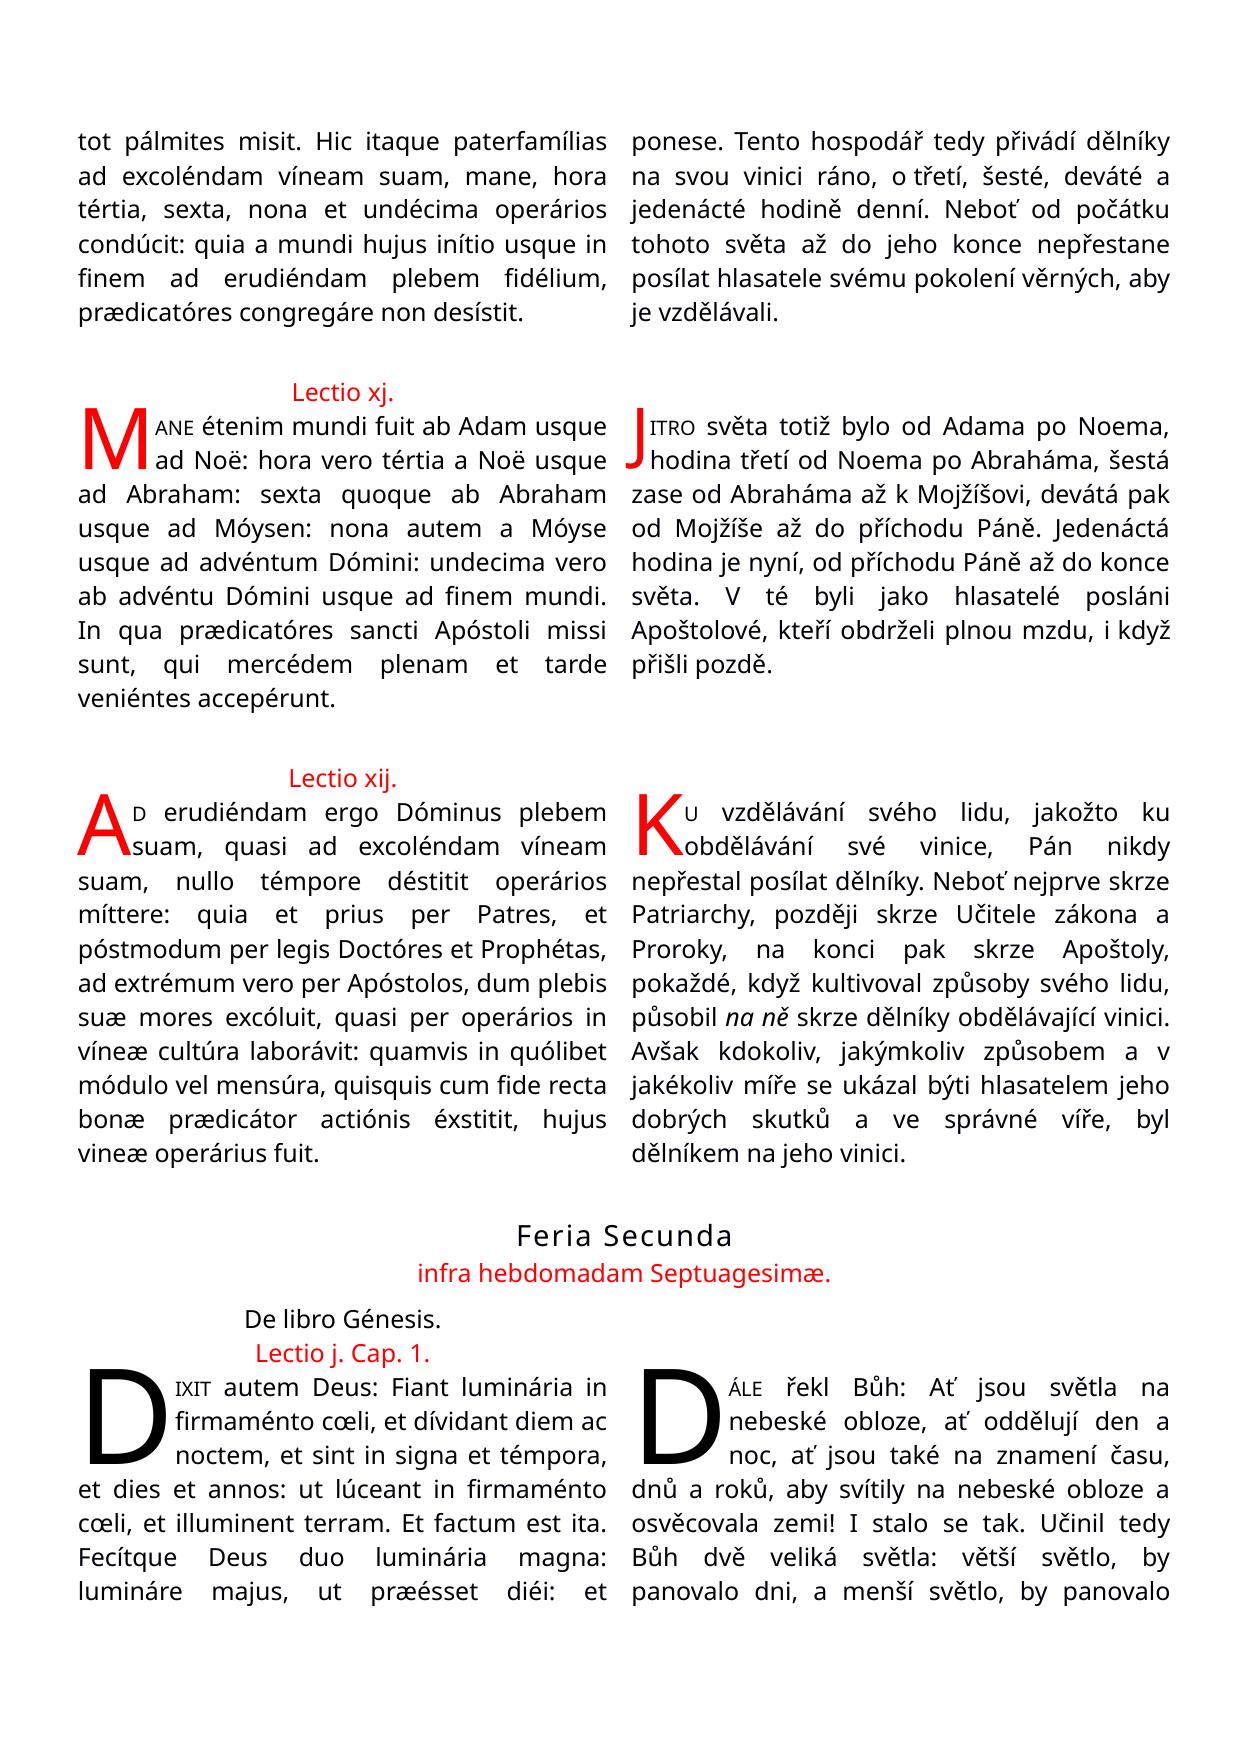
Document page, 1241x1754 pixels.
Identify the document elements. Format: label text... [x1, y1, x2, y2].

table_cell Ku vzdělávání svého lidu, jakožto ku obdělávání své vinice, Pán nikdy nepřestal posílat dělníky. Neboť nejprve skrze Patriarchy, později skrze Učitele zákona a Proroky, na konci pak skrze Apoštoly, pokaždé, když kultivoval způsoby svého lidu, působil na ně skrze dělníky obdělávající vinici. Avšak kdokoliv, jakýmkoliv způsobem a v jakékoliv míře se ukázal býti hlasatelem jeho dobrých skutků a ve správné víře, byl dělníkem na jeho vinici. [619, 755, 1182, 1210]
table_cell Lectio xj. Mane étenim mundi fuit ab Adam usque ad Noë: hora vero tértia a Noë usque ad Abraham: sexta quoque ab Abraham usque ad Móysen: nona autem a Móyse usque ad advéntum Dómini: undecima vero ab advéntu Dómini usque ad finem mundi. In qua prædicatóres sancti Apóstoli missi sunt, qui mercédem plenam et tarde veniéntes accepérunt. [66, 369, 619, 755]
table_cell Feria Secunda infra hebdomadam Septuagesimæ. [66, 1210, 1182, 1295]
table_cell Lectio xij. Ad erudiéndam ergo Dóminus plebem suam, quasi ad excoléndam víneam suam, nullo témpore déstitit operários míttere: quia et prius per Patres, et póstmodum per legis Doctóres et Prophétas, ad extrémum vero per Apóstolos, dum plebis suæ mores excóluit, quasi per operários in víneæ cultúra laborávit: quamvis in quólibet módulo vel mensúra, quisquis cum fide recta bonæ prædicátor actiónis éxstitit, hujus vineæ operárius fuit. [66, 755, 619, 1210]
table_cell De libro Génesis. Lectio j. Cap. 1. Dixit autem Deus: Fiant luminária in firmaménto cœli, et dívidant diem ac noctem, et sint in signa et témpora, et dies et annos: ut lúceant in firmaménto cœli, et illuminent terram. Et factum est ita. Fecítque Deus duo luminária magna: lumináre majus, ut præésset diéi: et lumináre minus, ut præésset nocti: et stellas. [66, 1295, 619, 1614]
table_cell tot pálmites misit. Hic itaque paterfamílias ad excoléndam víneam suam, mane, hora tértia, sexta, nona et undécima operários condúcit: quia a mundi hujus inítio usque in finem ad erudiéndam plebem fidélium, prædicatóres congregáre non desístit. [66, 118, 619, 368]
table_cell Jitro světa totiž bylo od Adama po Noema, hodina třetí od Noema po Abraháma, šestá zase od Abraháma až k Mojžíšovi, devátá pak od Mojžíše až do příchodu Páně. Jedenáctá hodina je nyní, od příchodu Páně až do konce světa. V té byli jako hlasatelé posláni Apoštolové, kteří obdrželi plnou mzdu, i když přišli pozdě. [619, 369, 1182, 755]
table_cell ponese. Tento hospodář tedy přivádí dělníky na svou vinici ráno, o třetí, šesté, deváté a jedenácté hodině denní. Neboť od počátku tohoto světa až do jeho konce nepřestane posílat hlasatele svému pokolení věrných, aby je vzdělávali. [619, 118, 1182, 368]
table_cell Dále řekl Bůh: Ať jsou světla na nebeské obloze, ať oddělují den a noc, ať jsou také na znamení času, dnů a roků, aby svítily na nebeské obloze a osvěcovala zemi! I stalo se tak. Učinil tedy Bůh dvě veliká světla: větší světlo, by panovalo dni, a menší světlo, by panovalo noci; a hvězdy. [619, 1295, 1182, 1614]
